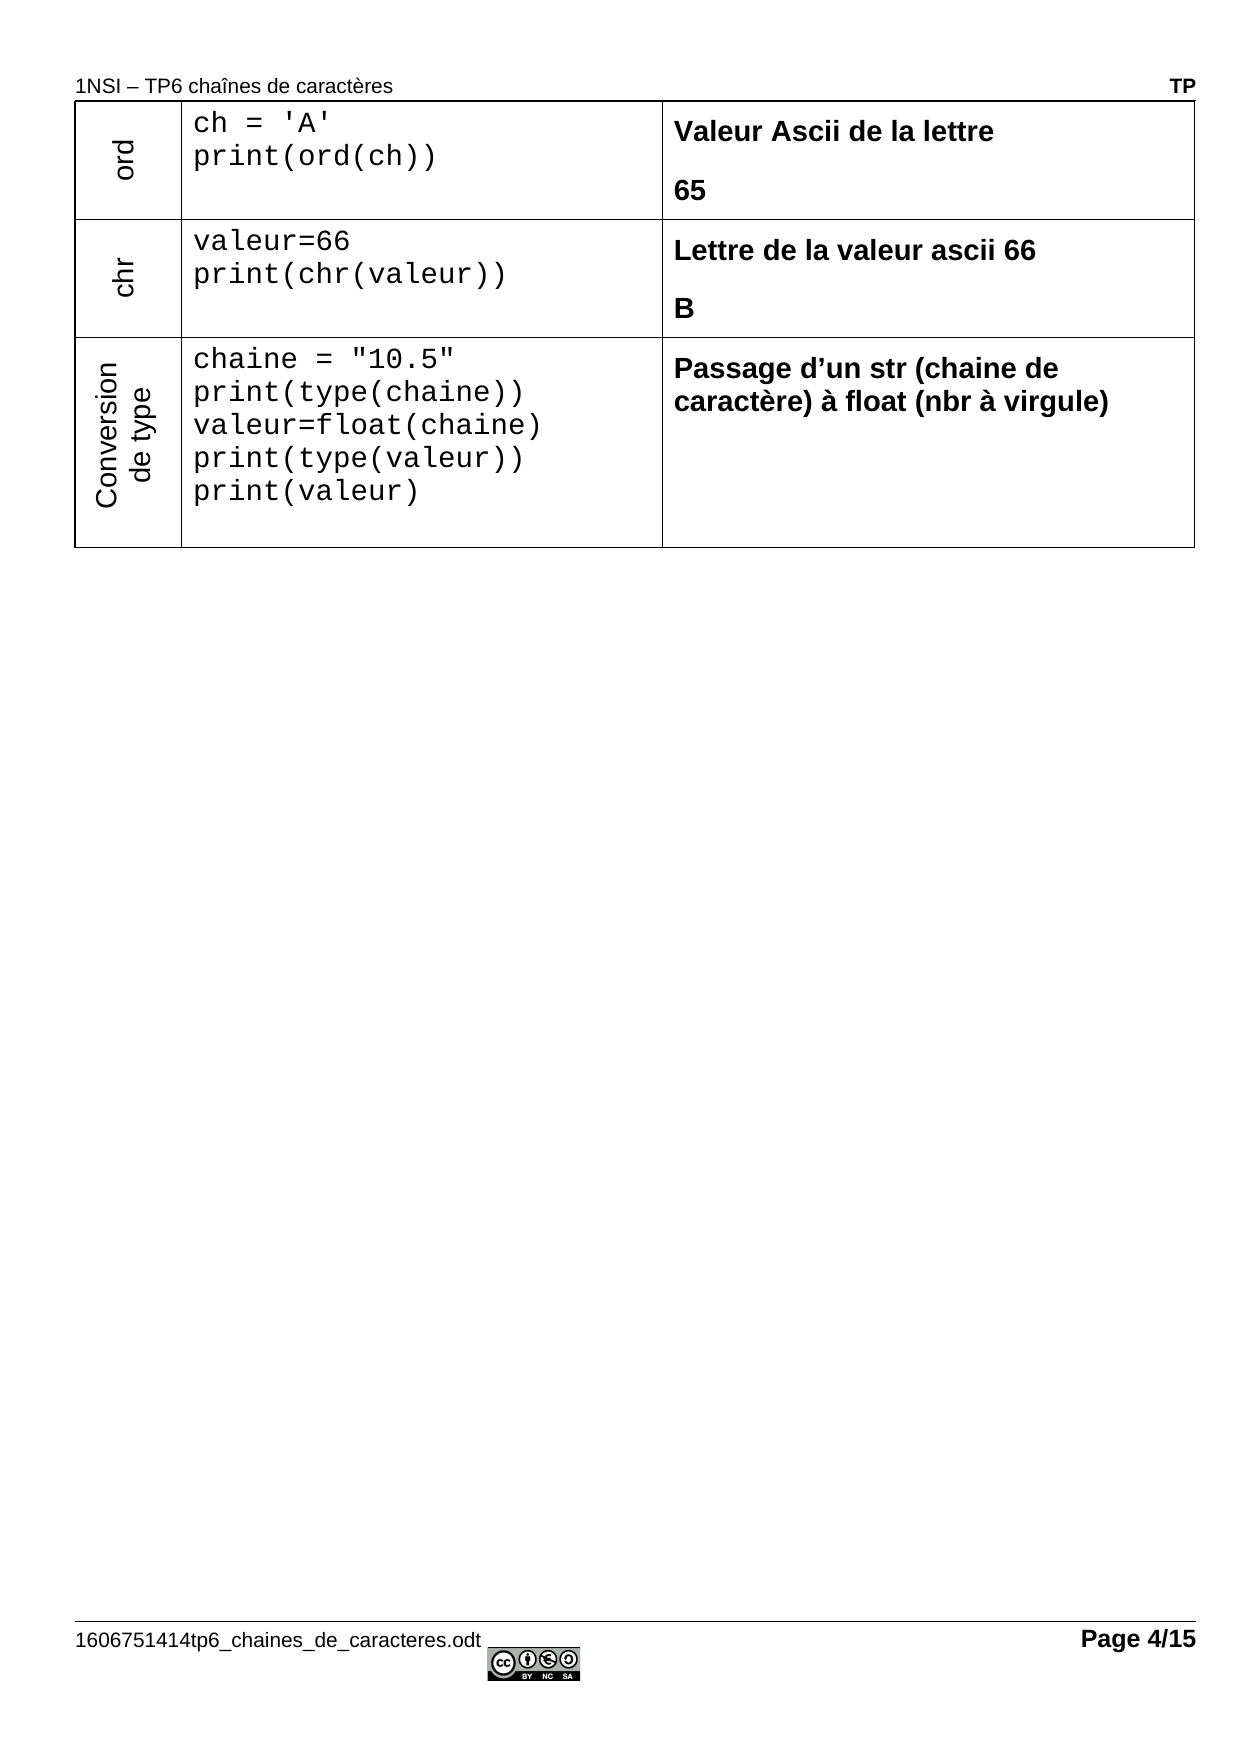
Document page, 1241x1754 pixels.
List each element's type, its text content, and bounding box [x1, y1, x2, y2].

table_cell Passage d’un str (chaine de caractère) à float (nbr à virgule) [663, 338, 1194, 547]
table_cell Conversion de type [76, 338, 181, 547]
table_cell valeur=66 print(chr(valeur)) [182, 220, 662, 337]
table_cell ch = 'A' print(ord(ch)) [182, 102, 662, 219]
table_cell chaine = "10.5" print(type(chaine)) valeur=float(chaine) print(type(valeur)) print(valeur) [182, 338, 662, 547]
table_cell Lettre de la valeur ascii 66 B [663, 220, 1194, 337]
table_cell chr [76, 220, 181, 337]
table_cell Valeur Ascii de la lettre 65 [663, 102, 1194, 219]
picture [487, 1647, 581, 1681]
table_cell ord [76, 102, 181, 219]
